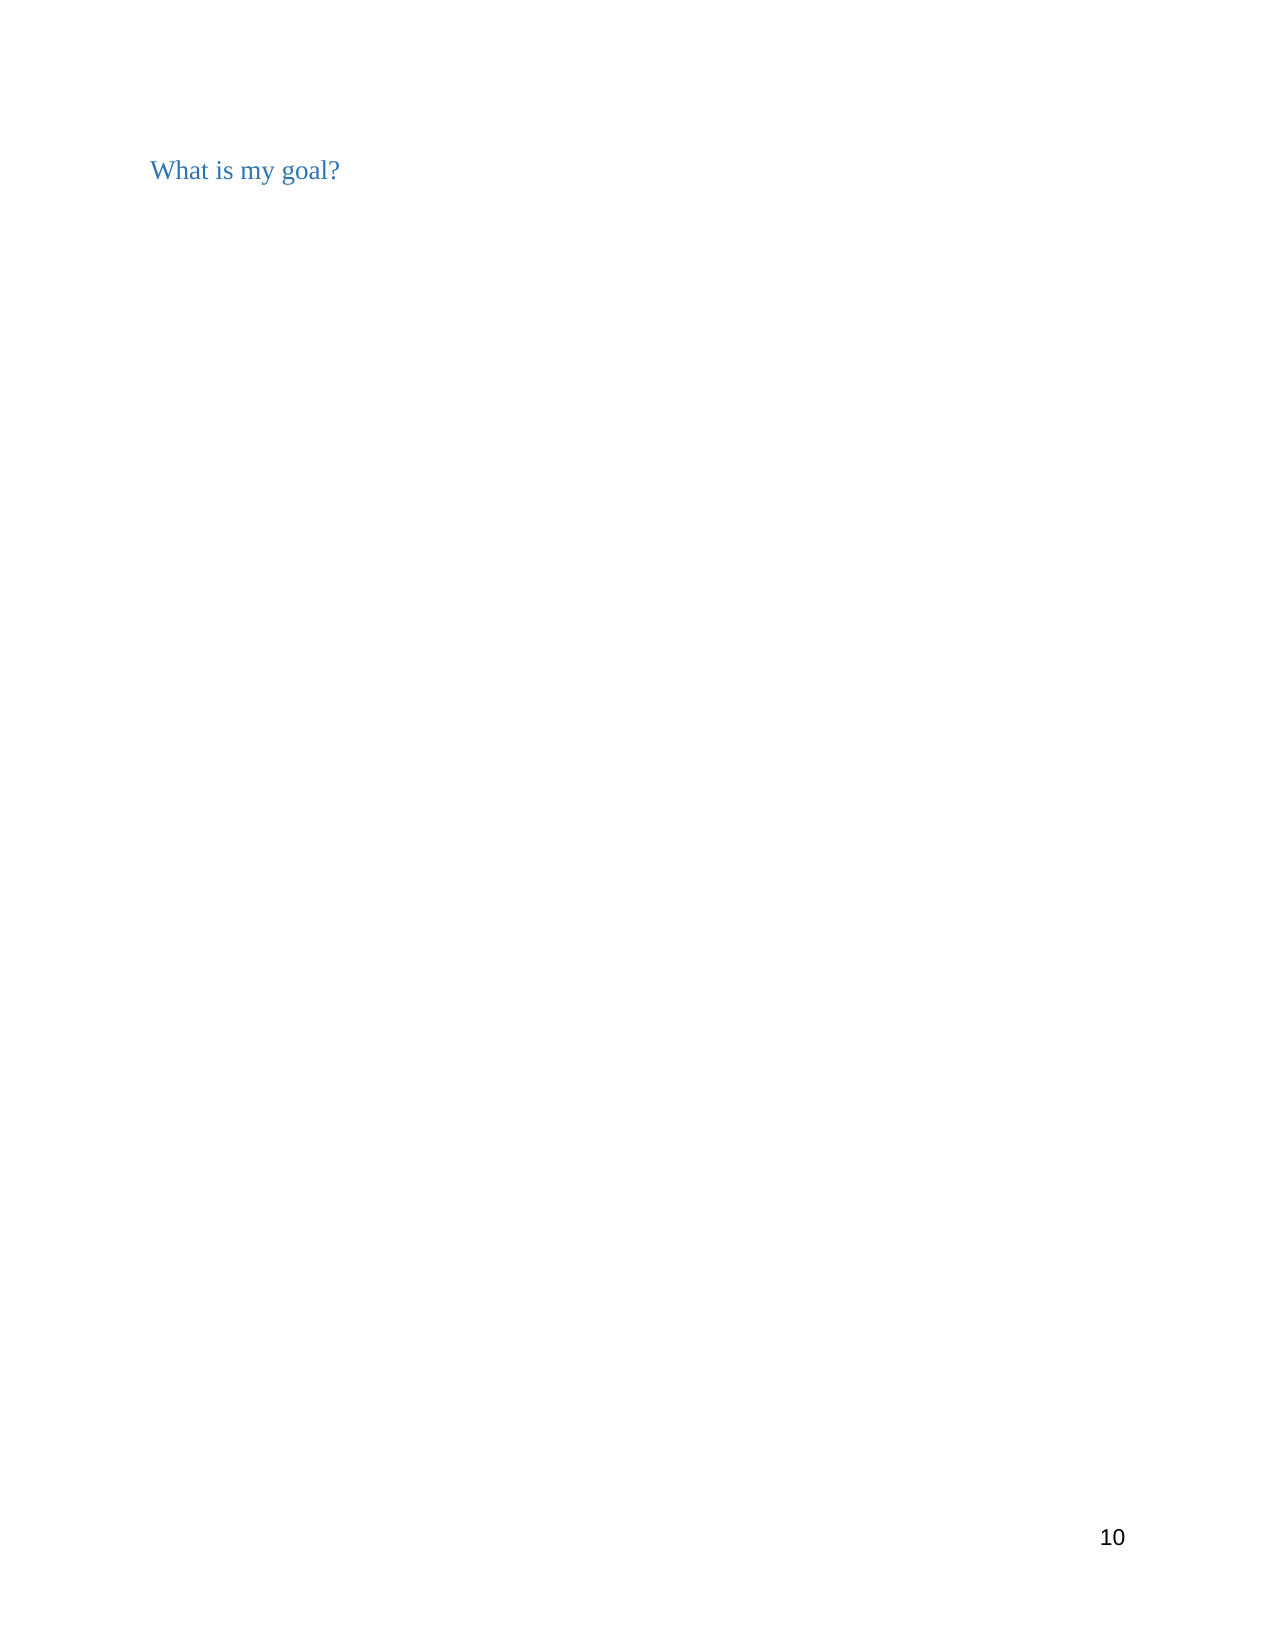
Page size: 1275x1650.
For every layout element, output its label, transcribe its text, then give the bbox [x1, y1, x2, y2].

subtitle What is my goal? [150, 154, 1125, 185]
